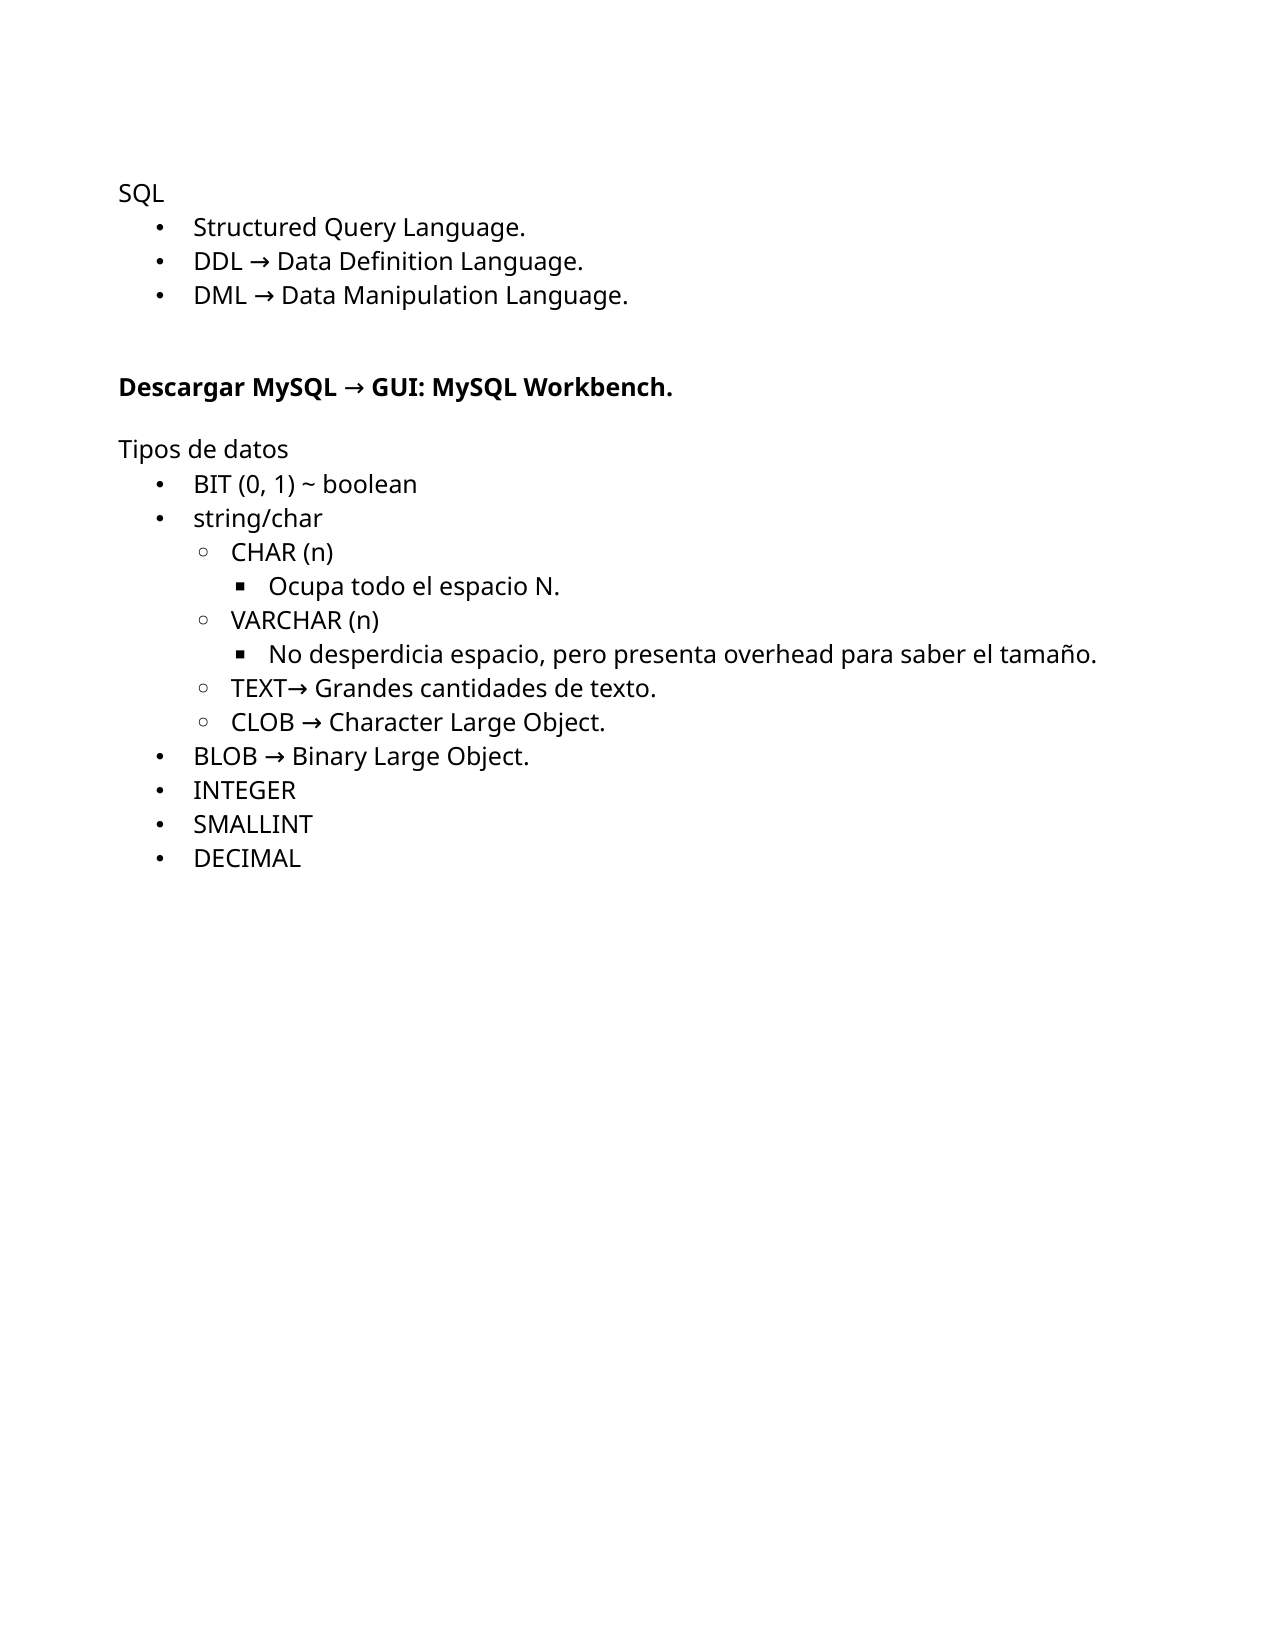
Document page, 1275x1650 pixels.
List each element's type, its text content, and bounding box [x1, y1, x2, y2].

list BIT (0, 1) ~ boolean [156, 466, 1157, 500]
text SQL [118, 176, 1157, 210]
list No desperdicia espacio, pero presenta overhead para saber el tamaño. [231, 637, 1157, 671]
list TEXT→ Grandes cantidades de texto. [193, 671, 1157, 705]
list CLOB → Character Large Object. [193, 705, 1157, 739]
text Descargar MySQL → GUI: MySQL Workbench. [118, 369, 1157, 403]
list SMALLINT [156, 807, 1157, 841]
list CHAR (n) [193, 534, 1157, 568]
list string/char [156, 500, 1157, 534]
list INTEGER [156, 773, 1157, 807]
list VARCHAR (n) [193, 602, 1157, 637]
list Ocupa todo el espacio N. [231, 568, 1157, 602]
list DML → Data Manipulation Language. [156, 278, 1157, 312]
list Structured Query Language. [156, 210, 1157, 244]
list BLOB → Binary Large Object. [156, 739, 1157, 773]
list DECIMAL [156, 841, 1157, 875]
list DDL → Data Definition Language. [156, 244, 1157, 278]
text Tipos de datos [118, 432, 1157, 466]
